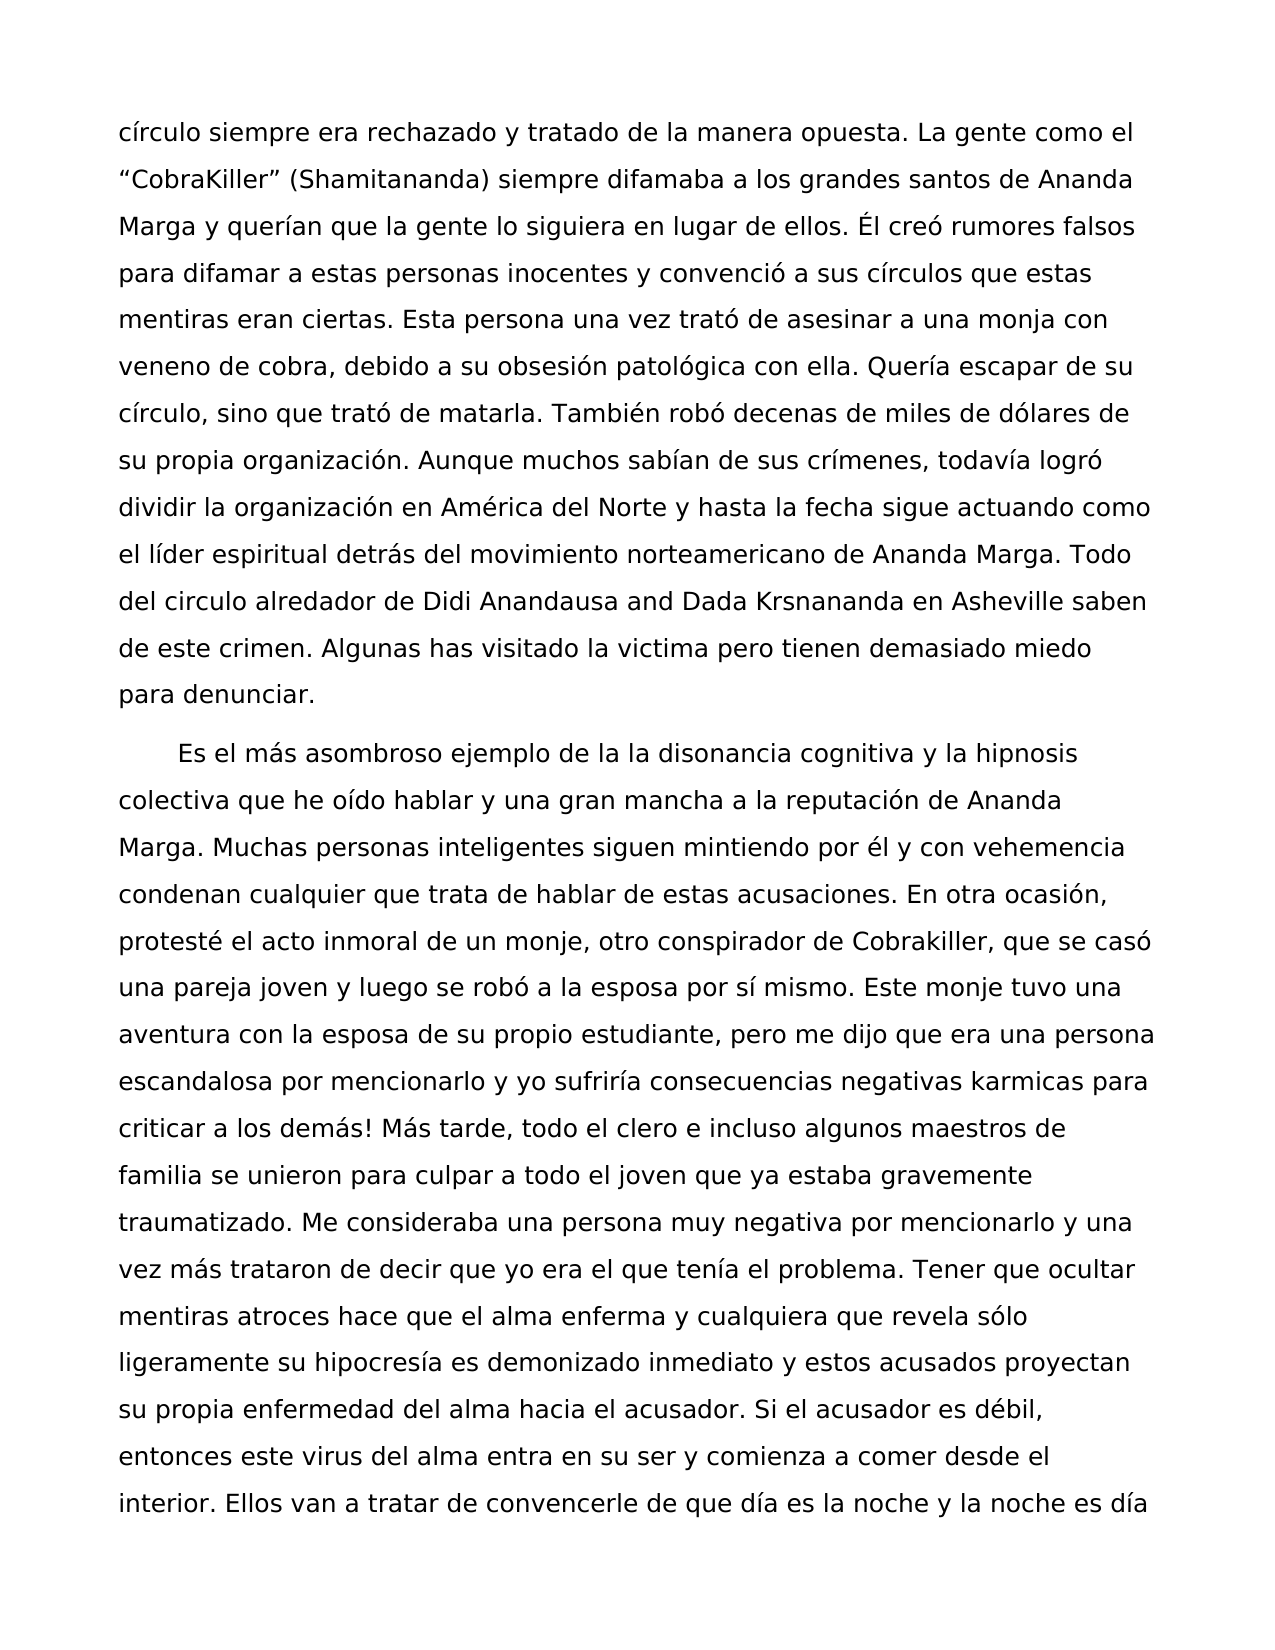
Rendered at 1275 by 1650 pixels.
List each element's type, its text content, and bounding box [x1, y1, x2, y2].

text Es el más asombroso ejemplo de la la disonancia cognitiva y la hipnosis colectiva que he oído hablar y una gran mancha a la reputación de Ananda Marga. Muchas personas inteligentes siguen mintiendo por él y con vehemencia condenan cualquier que trata de hablar de estas acusaciones. En otra ocasión, protesté el acto inmoral de un monje, otro conspirador de Cobrakiller, que se casó una pareja joven y luego se robó a la esposa por sí mismo. Este monje tuvo una aventura con la esposa de su propio estudiante, pero me dijo que era una persona escandalosa por mencionarlo y yo sufriría consecuencias negativas karmicas para criticar a los demás! Más tarde, todo el clero e incluso algunos maestros de familia se unieron para culpar a todo el joven que ya estaba gravemente traumatizado. Me consideraba una persona muy negativa por mencionarlo y una vez más trataron de decir que yo era el que tenía el problema. Tener que ocultar mentiras atroces hace que el alma enferma y cualquiera que revela sólo ligeramente su hipocresía es demonizado inmediato y estos acusados proyectan su propia enfermedad del alma hacia el acusador. Si el acusador es débil, entonces este virus del alma entra en su ser y comienza a comer desde el interior. Ellos van a tratar de convencerle de que día es la noche y la noche es día [118, 739, 1157, 1518]
text círculo siempre era rechazado y tratado de la manera opuesta. La gente como el “CobraKiller” (Shamitananda) siempre difamaba a los grandes santos de Ananda Marga y querían que la gente lo siguiera en lugar de ellos. Él creó rumores falsos para difamar a estas personas inocentes y convenció a sus círculos que estas mentiras eran ciertas. Esta persona una vez trató de asesinar a una monja con veneno de cobra, debido a su obsesión patológica con ella. Quería escapar de su círculo, sino que trató de matarla. También robó decenas de miles de dólares de su propia organización. Aunque muchos sabían de sus crímenes, todavía logró dividir la organización en América del Norte y hasta la fecha sigue actuando como el líder espiritual detrás del movimiento norteamericano de Ananda Marga. Todo del circulo alredador de Didi Anandausa and Dada Krsnananda en Asheville saben de este crimen. Algunas has visitado la victima pero tienen demasiado miedo para denunciar. [118, 118, 1157, 710]
